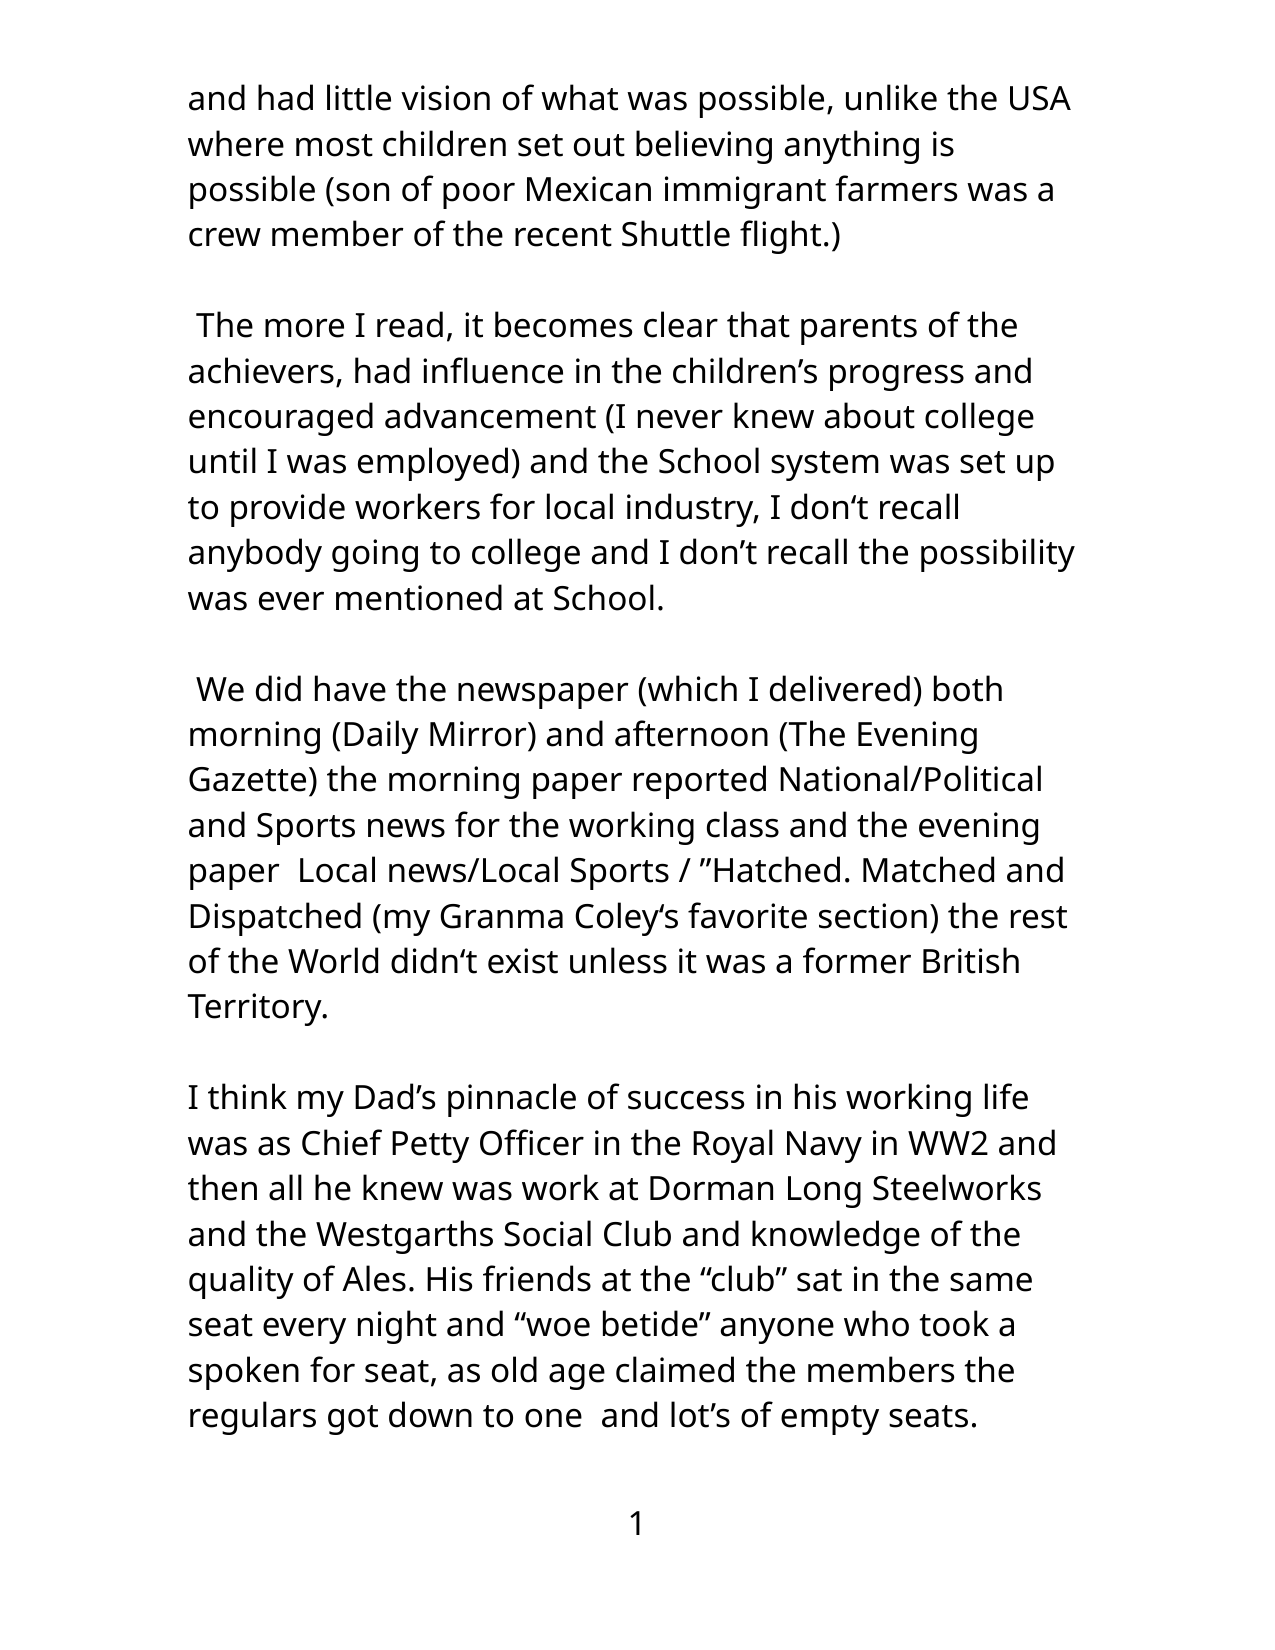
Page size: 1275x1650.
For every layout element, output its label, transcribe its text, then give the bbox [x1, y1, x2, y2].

text The more I read, it becomes clear that parents of the achievers, had influence in the children’s progress and encouraged advancement (I never knew about college until I was employed) and the School system was set up to provide workers for local industry, I don‘t recall anybody going to college and I don’t recall the possibility was ever mentioned at School. [187, 302, 1087, 620]
text and had little vision of what was possible, unlike the USA where most children set out believing anything is possible (son of poor Mexican immigrant farmers was a crew member of the recent Shuttle flight.) [187, 75, 1087, 257]
text We did have the newspaper (which I delivered) both morning (Daily Mirror) and afternoon (The Evening Gazette) the morning paper reported National/Political and Sports news for the working class and the evening paper Local news/Local Sports / ”Hatched. Matched and Dispatched (my Granma Coley‘s favorite section) the rest of the World didn‘t exist unless it was a former British Territory. [187, 665, 1087, 1029]
text I think my Dad’s pinnacle of success in his working life was as Chief Petty Officer in the Royal Navy in WW2 and then all he knew was work at Dorman Long Steelworks and the Westgarths Social Club and knowledge of the quality of Ales. His friends at the “club” sat in the same seat every night and “woe betide” anyone who took a spoken for seat, as old age claimed the members the regulars got down to one and lot’s of empty seats. [187, 1074, 1087, 1437]
